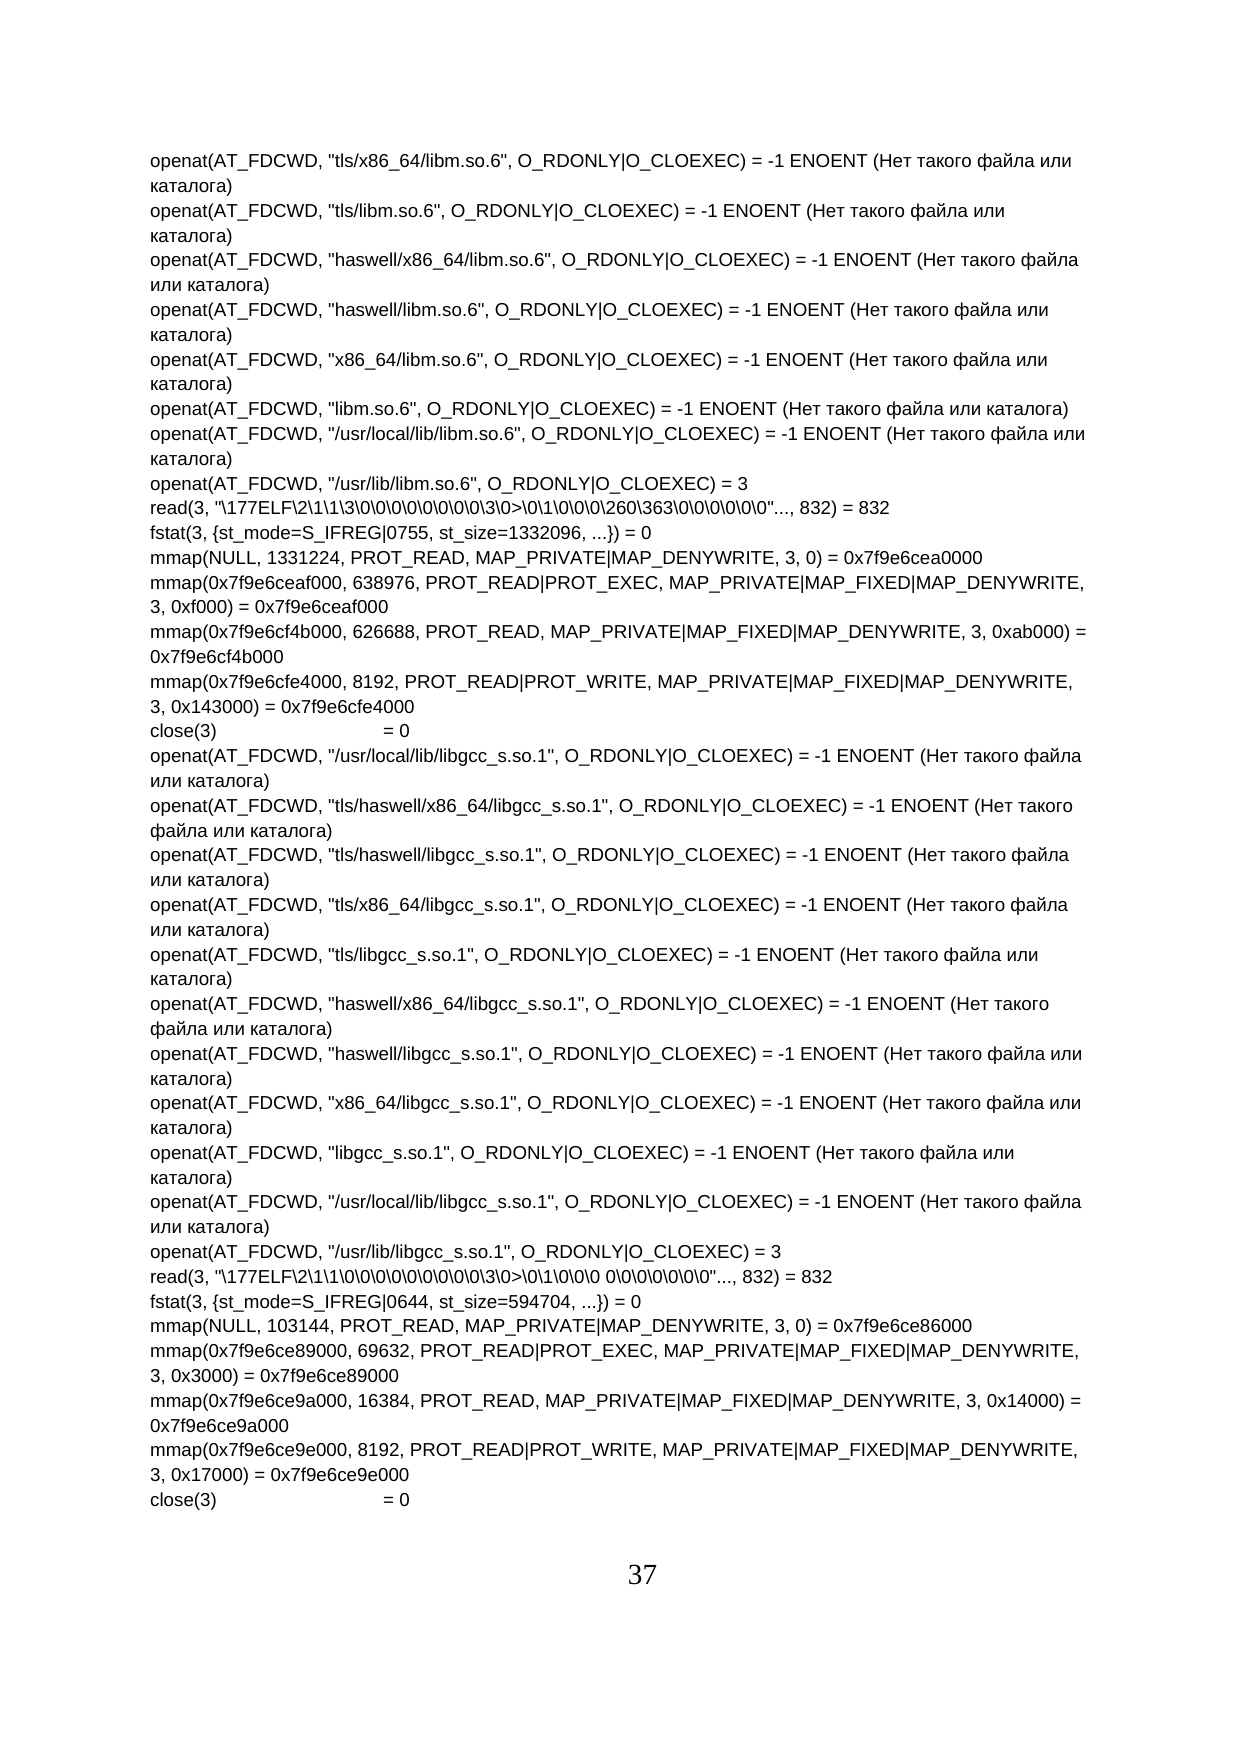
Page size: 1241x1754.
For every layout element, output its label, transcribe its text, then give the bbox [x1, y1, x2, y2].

text mmap(0x7f9e6ce9e000, 8192, PROT_READ|PROT_WRITE, MAP_PRIVATE|MAP_FIXED|MAP_DENYWRITE, 3, 0x17000) = 0x7f9e6ce9e000 [150, 1439, 1091, 1486]
text openat(AT_FDCWD, "haswell/x86_64/libgcc_s.so.1", O_RDONLY|O_CLOEXEC) = -1 ENOENT (Нет такого файла или каталога) [150, 993, 1091, 1039]
text openat(AT_FDCWD, "/usr/local/lib/libgcc_s.so.1", O_RDONLY|O_CLOEXEC) = -1 ENOENT (Нет такого файла или каталога) [150, 1191, 1091, 1238]
text read(3, "\177ELF\2\1\1\3\0\0\0\0\0\0\0\0\3\0>\0\1\0\0\0\260\363\0\0\0\0\0\0"..., 832) = 832 [150, 497, 1091, 519]
text mmap(0x7f9e6ce9a000, 16384, PROT_READ, MAP_PRIVATE|MAP_FIXED|MAP_DENYWRITE, 3, 0x14000) = 0x7f9e6ce9a000 [150, 1389, 1091, 1436]
text openat(AT_FDCWD, "/usr/lib/libm.so.6", O_RDONLY|O_CLOEXEC) = 3 [150, 472, 1091, 494]
text openat(AT_FDCWD, "tls/x86_64/libgcc_s.so.1", O_RDONLY|O_CLOEXEC) = -1 ENOENT (Нет такого файла или каталога) [150, 894, 1091, 940]
text fstat(3, {st_mode=S_IFREG|0644, st_size=594704, ...}) = 0 [150, 1290, 1091, 1312]
text mmap(NULL, 1331224, PROT_READ, MAP_PRIVATE|MAP_DENYWRITE, 3, 0) = 0x7f9e6cea0000 [150, 547, 1091, 568]
text close(3) = 0 [150, 1489, 1091, 1510]
text openat(AT_FDCWD, "/usr/local/lib/libm.so.6", O_RDONLY|O_CLOEXEC) = -1 ENOENT (Нет такого файла или каталога) [150, 423, 1091, 469]
text openat(AT_FDCWD, "haswell/libgcc_s.so.1", O_RDONLY|O_CLOEXEC) = -1 ENOENT (Нет такого файла или каталога) [150, 1042, 1091, 1089]
text close(3) = 0 [150, 720, 1091, 742]
text openat(AT_FDCWD, "libm.so.6", O_RDONLY|O_CLOEXEC) = -1 ENOENT (Нет такого файла или каталога) [150, 398, 1091, 419]
text openat(AT_FDCWD, "tls/libgcc_s.so.1", O_RDONLY|O_CLOEXEC) = -1 ENOENT (Нет такого файла или каталога) [150, 943, 1091, 990]
text mmap(0x7f9e6ceaf000, 638976, PROT_READ|PROT_EXEC, MAP_PRIVATE|MAP_FIXED|MAP_DENYWRITE, 3, 0xf000) = 0x7f9e6ceaf000 [150, 571, 1091, 618]
text read(3, "\177ELF\2\1\1\0\0\0\0\0\0\0\0\0\3\0>\0\1\0\0\0 0\0\0\0\0\0\0"..., 832) = 832 [150, 1266, 1091, 1287]
text openat(AT_FDCWD, "/usr/local/lib/libgcc_s.so.1", O_RDONLY|O_CLOEXEC) = -1 ENOENT (Нет такого файла или каталога) [150, 745, 1091, 791]
text openat(AT_FDCWD, "libgcc_s.so.1", O_RDONLY|O_CLOEXEC) = -1 ENOENT (Нет такого файла или каталога) [150, 1142, 1091, 1188]
text openat(AT_FDCWD, "tls/libm.so.6", O_RDONLY|O_CLOEXEC) = -1 ENOENT (Нет такого файла или каталога) [150, 199, 1091, 246]
text openat(AT_FDCWD, "tls/haswell/libgcc_s.so.1", O_RDONLY|O_CLOEXEC) = -1 ENOENT (Нет такого файла или каталога) [150, 844, 1091, 891]
text mmap(NULL, 103144, PROT_READ, MAP_PRIVATE|MAP_DENYWRITE, 3, 0) = 0x7f9e6ce86000 [150, 1315, 1091, 1337]
text openat(AT_FDCWD, "x86_64/libgcc_s.so.1", O_RDONLY|O_CLOEXEC) = -1 ENOENT (Нет такого файла или каталога) [150, 1092, 1091, 1138]
text openat(AT_FDCWD, "x86_64/libm.so.6", O_RDONLY|O_CLOEXEC) = -1 ENOENT (Нет такого файла или каталога) [150, 348, 1091, 395]
text mmap(0x7f9e6ce89000, 69632, PROT_READ|PROT_EXEC, MAP_PRIVATE|MAP_FIXED|MAP_DENYWRITE, 3, 0x3000) = 0x7f9e6ce89000 [150, 1340, 1091, 1386]
text openat(AT_FDCWD, "tls/haswell/x86_64/libgcc_s.so.1", O_RDONLY|O_CLOEXEC) = -1 ENOENT (Нет такого файла или каталога) [150, 794, 1091, 841]
text openat(AT_FDCWD, "/usr/lib/libgcc_s.so.1", O_RDONLY|O_CLOEXEC) = 3 [150, 1241, 1091, 1262]
text mmap(0x7f9e6cf4b000, 626688, PROT_READ, MAP_PRIVATE|MAP_FIXED|MAP_DENYWRITE, 3, 0xab000) = 0x7f9e6cf4b000 [150, 621, 1091, 667]
text openat(AT_FDCWD, "haswell/x86_64/libm.so.6", O_RDONLY|O_CLOEXEC) = -1 ENOENT (Нет такого файла или каталога) [150, 249, 1091, 296]
text openat(AT_FDCWD, "tls/x86_64/libm.so.6", O_RDONLY|O_CLOEXEC) = -1 ENOENT (Нет такого файла или каталога) [150, 150, 1091, 196]
text fstat(3, {st_mode=S_IFREG|0755, st_size=1332096, ...}) = 0 [150, 522, 1091, 543]
text mmap(0x7f9e6cfe4000, 8192, PROT_READ|PROT_WRITE, MAP_PRIVATE|MAP_FIXED|MAP_DENYWRITE, 3, 0x143000) = 0x7f9e6cfe4000 [150, 671, 1091, 717]
text openat(AT_FDCWD, "haswell/libm.so.6", O_RDONLY|O_CLOEXEC) = -1 ENOENT (Нет такого файла или каталога) [150, 299, 1091, 345]
